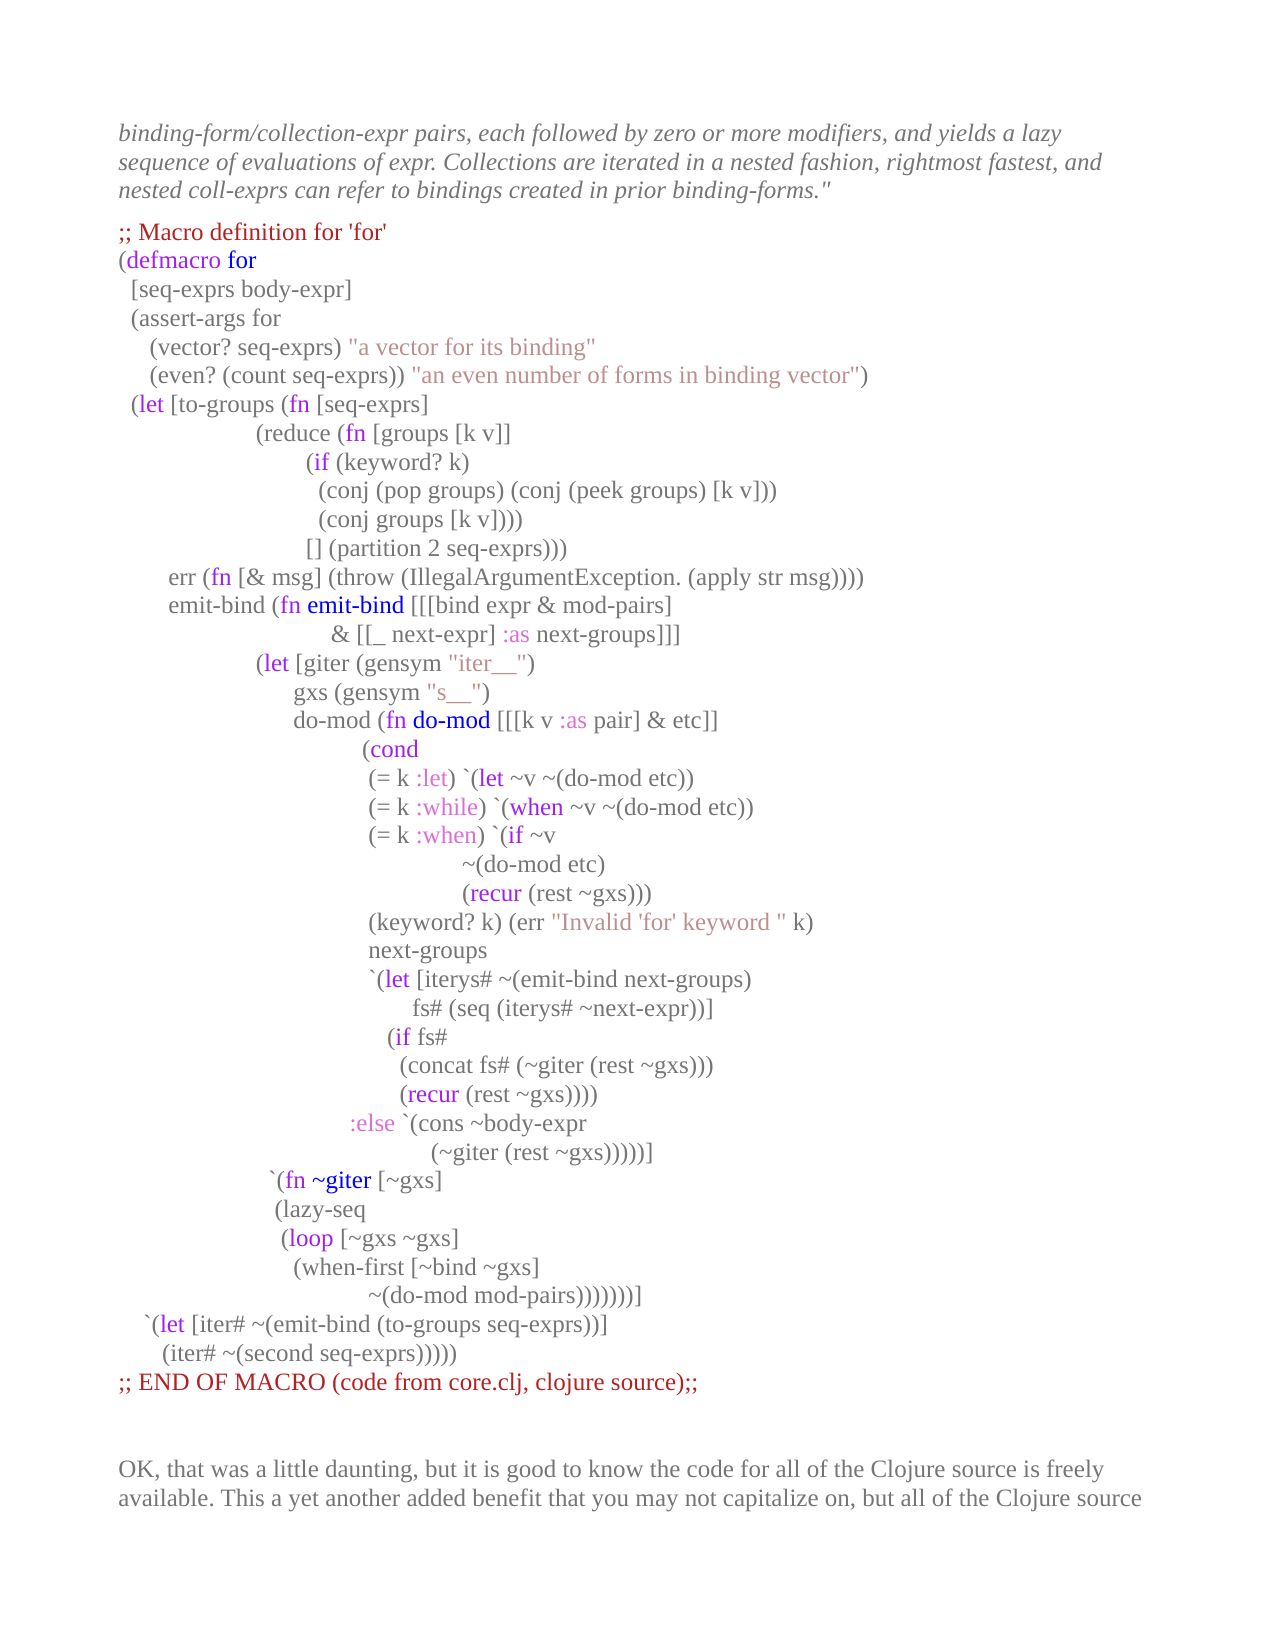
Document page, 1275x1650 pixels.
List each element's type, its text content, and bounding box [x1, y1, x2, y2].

text [seq-exprs body-expr] [118, 274, 1157, 303]
text `(fn ~giter [~gxs] [118, 1166, 1157, 1194]
text (assert-args for [118, 303, 1157, 332]
text (loop [~gxs ~gxs] [118, 1223, 1157, 1252]
text `(let [iterys# ~(emit-bind next-groups) [118, 964, 1157, 993]
text binding-form/collection-expr pairs, each followed by zero or more modifiers, and yields a lazy sequence of evaluations of expr. Collections are iterated in a nested fashion, rightmost fastest, and nested coll-exprs can refer to bindings created in prior binding-forms." [118, 118, 1157, 204]
text do-mod (fn do-mod [[[k v :as pair] & etc]] [118, 706, 1157, 734]
text fs# (seq (iterys# ~next-expr))] [118, 993, 1157, 1022]
text & [[_ next-expr] :as next-groups]]] [118, 619, 1157, 648]
text (conj (pop groups) (conj (peek groups) [k v])) [118, 476, 1157, 504]
text err (fn [& msg] (throw (IllegalArgumentException. (apply str msg)))) [118, 562, 1157, 591]
text ;; Macro definition for 'for' [118, 217, 1157, 246]
text `(let [iter# ~(emit-bind (to-groups seq-exprs))] [118, 1309, 1157, 1338]
text (let [to-groups (fn [seq-exprs] [118, 389, 1157, 418]
text (if fs# [118, 1022, 1157, 1051]
text (defmacro for [118, 246, 1157, 274]
text (even? (count seq-exprs)) "an even number of forms in binding vector") [118, 361, 1157, 389]
text [] (partition 2 seq-exprs))) [118, 533, 1157, 562]
text (= k :while) `(when ~v ~(do-mod etc)) [118, 792, 1157, 821]
text (recur (rest ~gxs))) [118, 878, 1157, 907]
text (keyword? k) (err "Invalid 'for' keyword " k) [118, 907, 1157, 936]
text gxs (gensym "s__") [118, 677, 1157, 706]
text (lazy-seq [118, 1194, 1157, 1223]
text ~(do-mod etc) [118, 849, 1157, 878]
text (= k :let) `(let ~v ~(do-mod etc)) [118, 763, 1157, 792]
text :else `(cons ~body-expr [118, 1108, 1157, 1137]
text (cond [118, 734, 1157, 763]
text next-groups [118, 936, 1157, 964]
text (recur (rest ~gxs)))) [118, 1079, 1157, 1108]
text (~giter (rest ~gxs)))))] [118, 1137, 1157, 1166]
text (let [giter (gensym "iter__") [118, 648, 1157, 677]
text (vector? seq-exprs) "a vector for its binding" [118, 332, 1157, 361]
text (= k :when) `(if ~v [118, 821, 1157, 849]
text ~(do-mod mod-pairs)))))))] [118, 1281, 1157, 1309]
text emit-bind (fn emit-bind [[[bind expr & mod-pairs] [118, 591, 1157, 619]
text (iter# ~(second seq-exprs))))) [118, 1338, 1157, 1367]
text (if (keyword? k) [118, 447, 1157, 476]
text (conj groups [k v]))) [118, 504, 1157, 533]
text (when-first [~bind ~gxs] [118, 1252, 1157, 1281]
text OK, that was a little daunting, but it is good to know the code for all of the Clojure source is freely available. This a yet another added benefit that you may not capitalize on, but all of the Clojure source [118, 1425, 1157, 1511]
text (concat fs# (~giter (rest ~gxs))) [118, 1051, 1157, 1079]
text (reduce (fn [groups [k v]] [118, 418, 1157, 447]
text ;; END OF MACRO (code from core.clj, clojure source);; [118, 1367, 1157, 1396]
